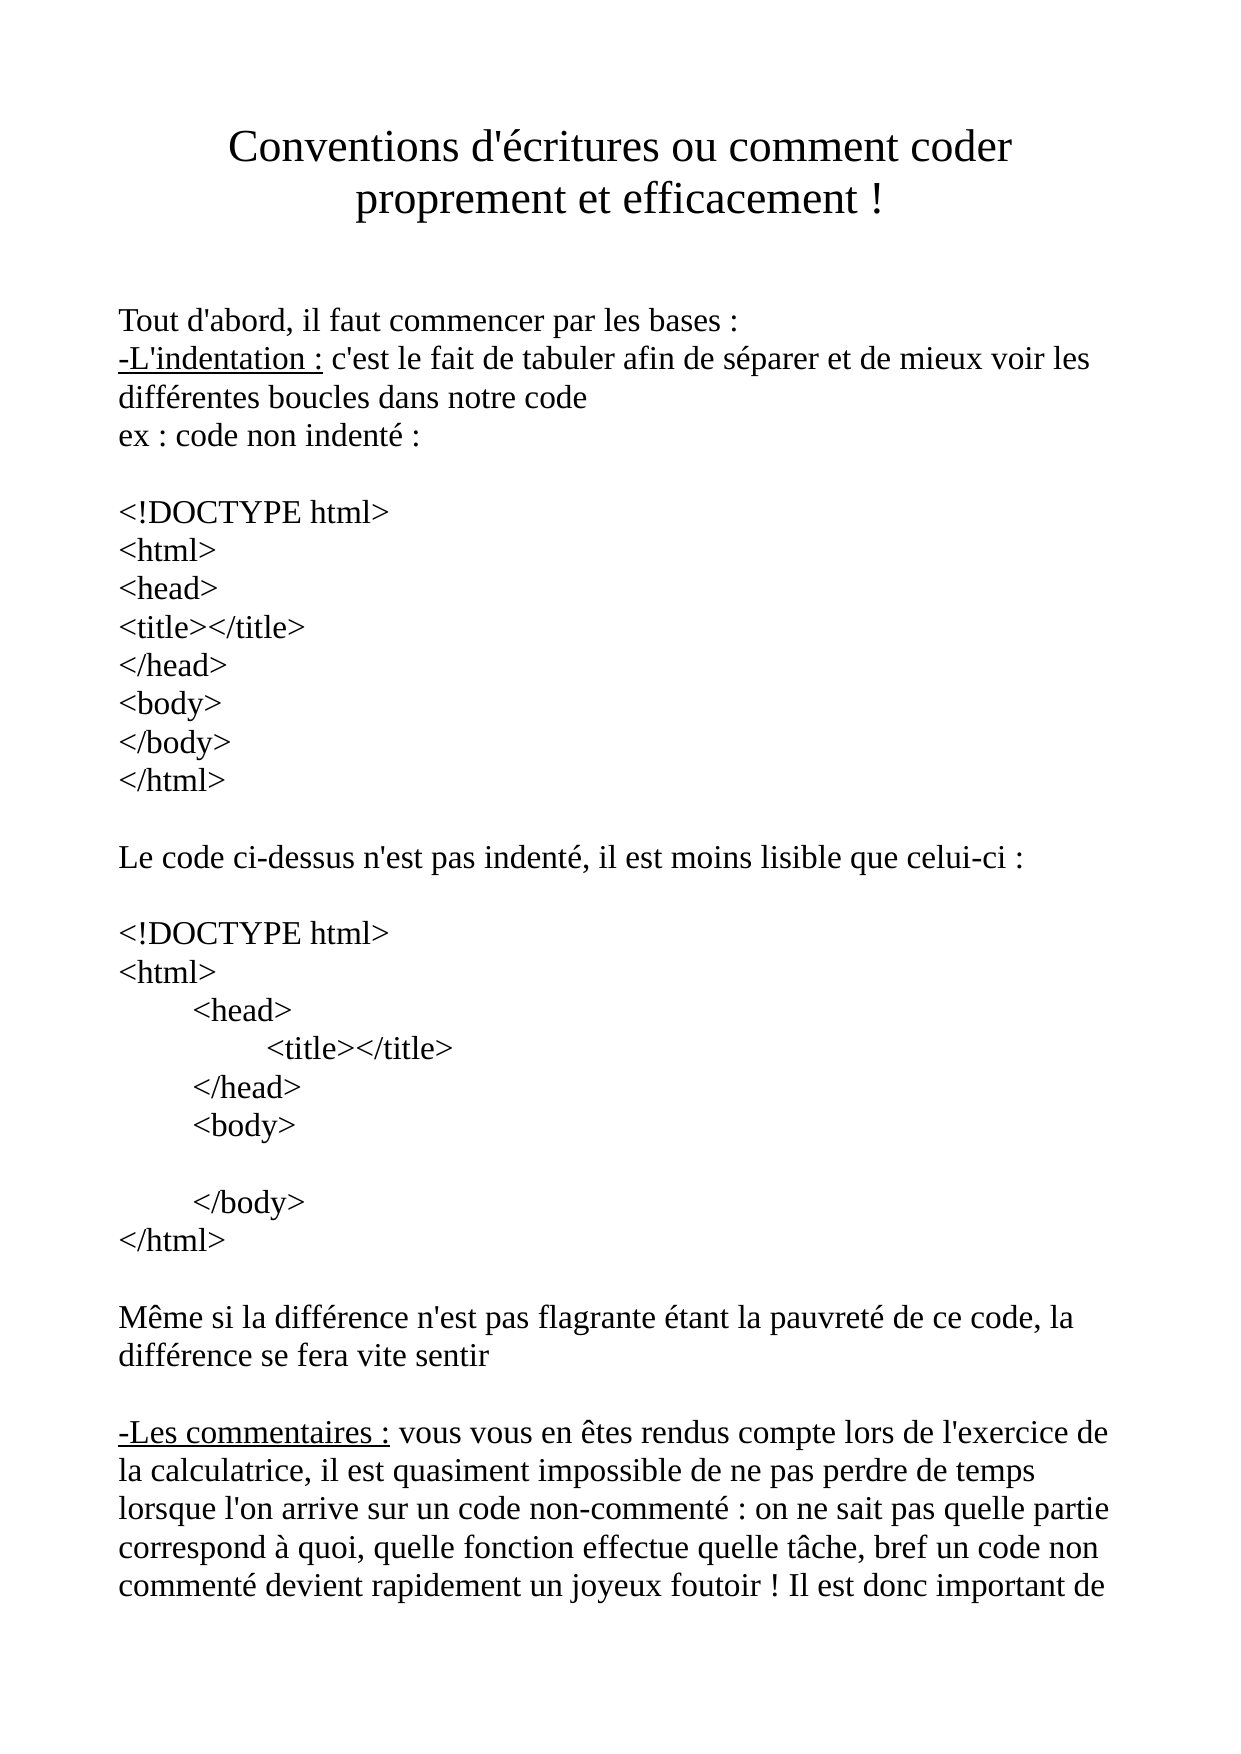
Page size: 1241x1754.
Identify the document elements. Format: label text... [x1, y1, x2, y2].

text <head> [118, 568, 1122, 607]
text Conventions d'écritures ou comment coder proprement et efficacement ! [118, 118, 1122, 223]
text Le code ci-dessus n'est pas indenté, il est moins lisible que celui-ci : [118, 837, 1122, 875]
text </html> [118, 760, 1122, 798]
text <html> [118, 952, 1122, 990]
text <!DOCTYPE html> [118, 492, 1122, 530]
text ex : code non indenté : [118, 415, 1122, 453]
text </body> [118, 722, 1122, 760]
text <html> [118, 530, 1122, 568]
text Même si la différence n'est pas flagrante étant la pauvreté de ce code, la différence se fera vite sentir [118, 1297, 1122, 1373]
text <body> [118, 683, 1122, 722]
text <title></title> [118, 1028, 1122, 1067]
text </head> [118, 1067, 1122, 1105]
text </html> [118, 1220, 1122, 1258]
text -Les commentaires : vous vous en êtes rendus compte lors de l'exercice de la calculatrice, il est quasiment impossible de ne pas perdre de temps lorsque l'on arrive sur un code non-commenté : on ne sait pas quelle partie correspond à quoi, quelle fonction effectue quelle tâche, bref un code non commenté devient rapidement un joyeux foutoir ! Il est donc important de [118, 1412, 1122, 1603]
text <!DOCTYPE html> [118, 913, 1122, 952]
text </body> [118, 1182, 1122, 1220]
text <body> [118, 1105, 1122, 1143]
text <title></title> [118, 607, 1122, 645]
text -L'indentation : c'est le fait de tabuler afin de séparer et de mieux voir les différentes boucles dans notre code [118, 338, 1122, 415]
text Tout d'abord, il faut commencer par les bases : [118, 300, 1122, 338]
text </head> [118, 645, 1122, 683]
text <head> [118, 990, 1122, 1028]
